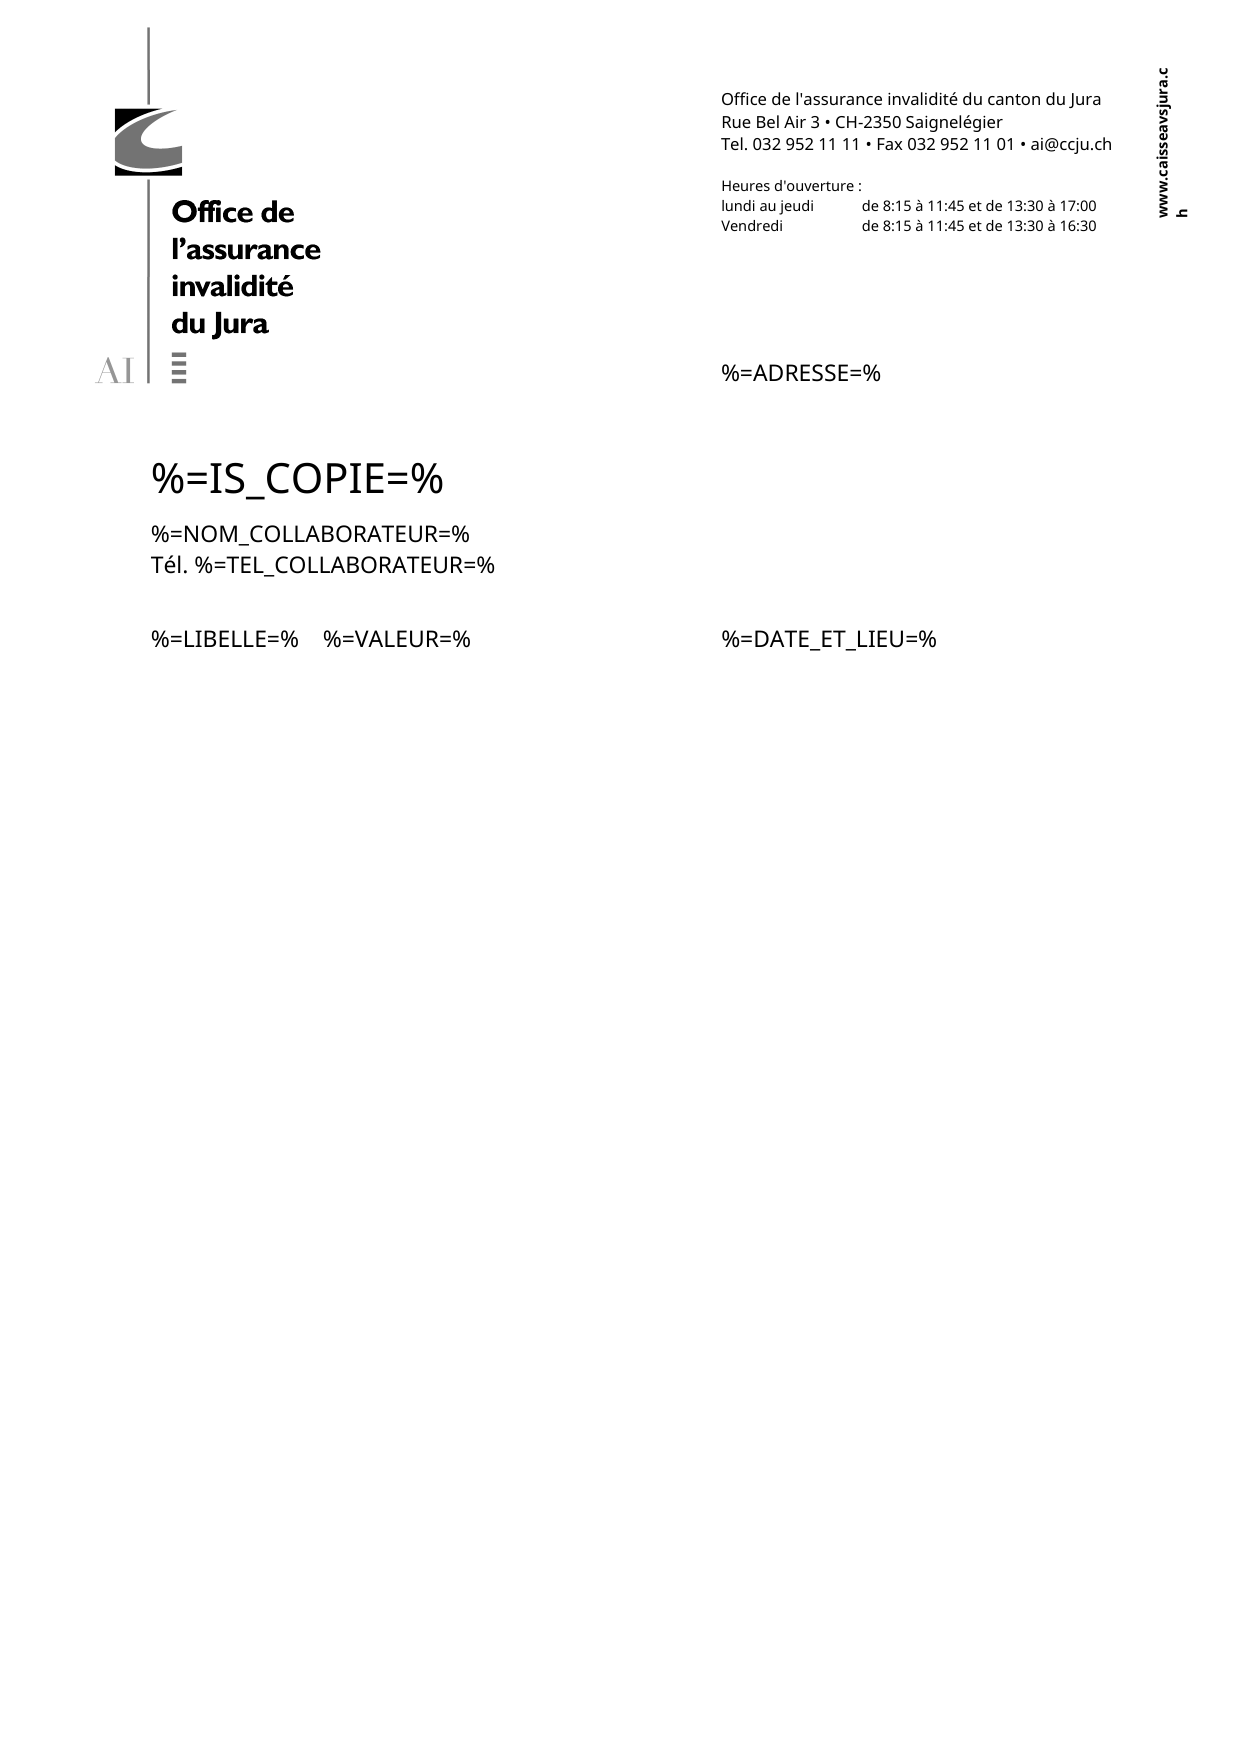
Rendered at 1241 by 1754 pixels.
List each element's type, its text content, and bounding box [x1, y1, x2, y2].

table_header [58, 39, 715, 443]
table_cell %=LIBELLE=% [58, 617, 317, 660]
table_header Office de l'assurance invalidité du canton du Jura Rue Bel Air 3 • CH-2350 Saignelégier Tel. 032 952 11 11 • Fax 032 952 11 01 • ai@ccju.ch Heures d'ouverture : lundi au jeudi de 8:15 à 11:45 et de 13:30 à 17:00 Vendredi de 8:15 à 11:45 et de 13:30 à 16:30 %=ADRESSE=% [715, 39, 1180, 617]
table_cell %=IS_COPIE=% [58, 444, 715, 512]
table_cell %=DATE_ET_LIEU=% [715, 617, 1180, 660]
table_cell %=NOM_COLLABORATEUR=% Tél. %=TEL_COLLABORATEUR=% [58, 512, 715, 617]
table_cell %=VALEUR=% [317, 617, 715, 660]
picture [93, 24, 322, 385]
